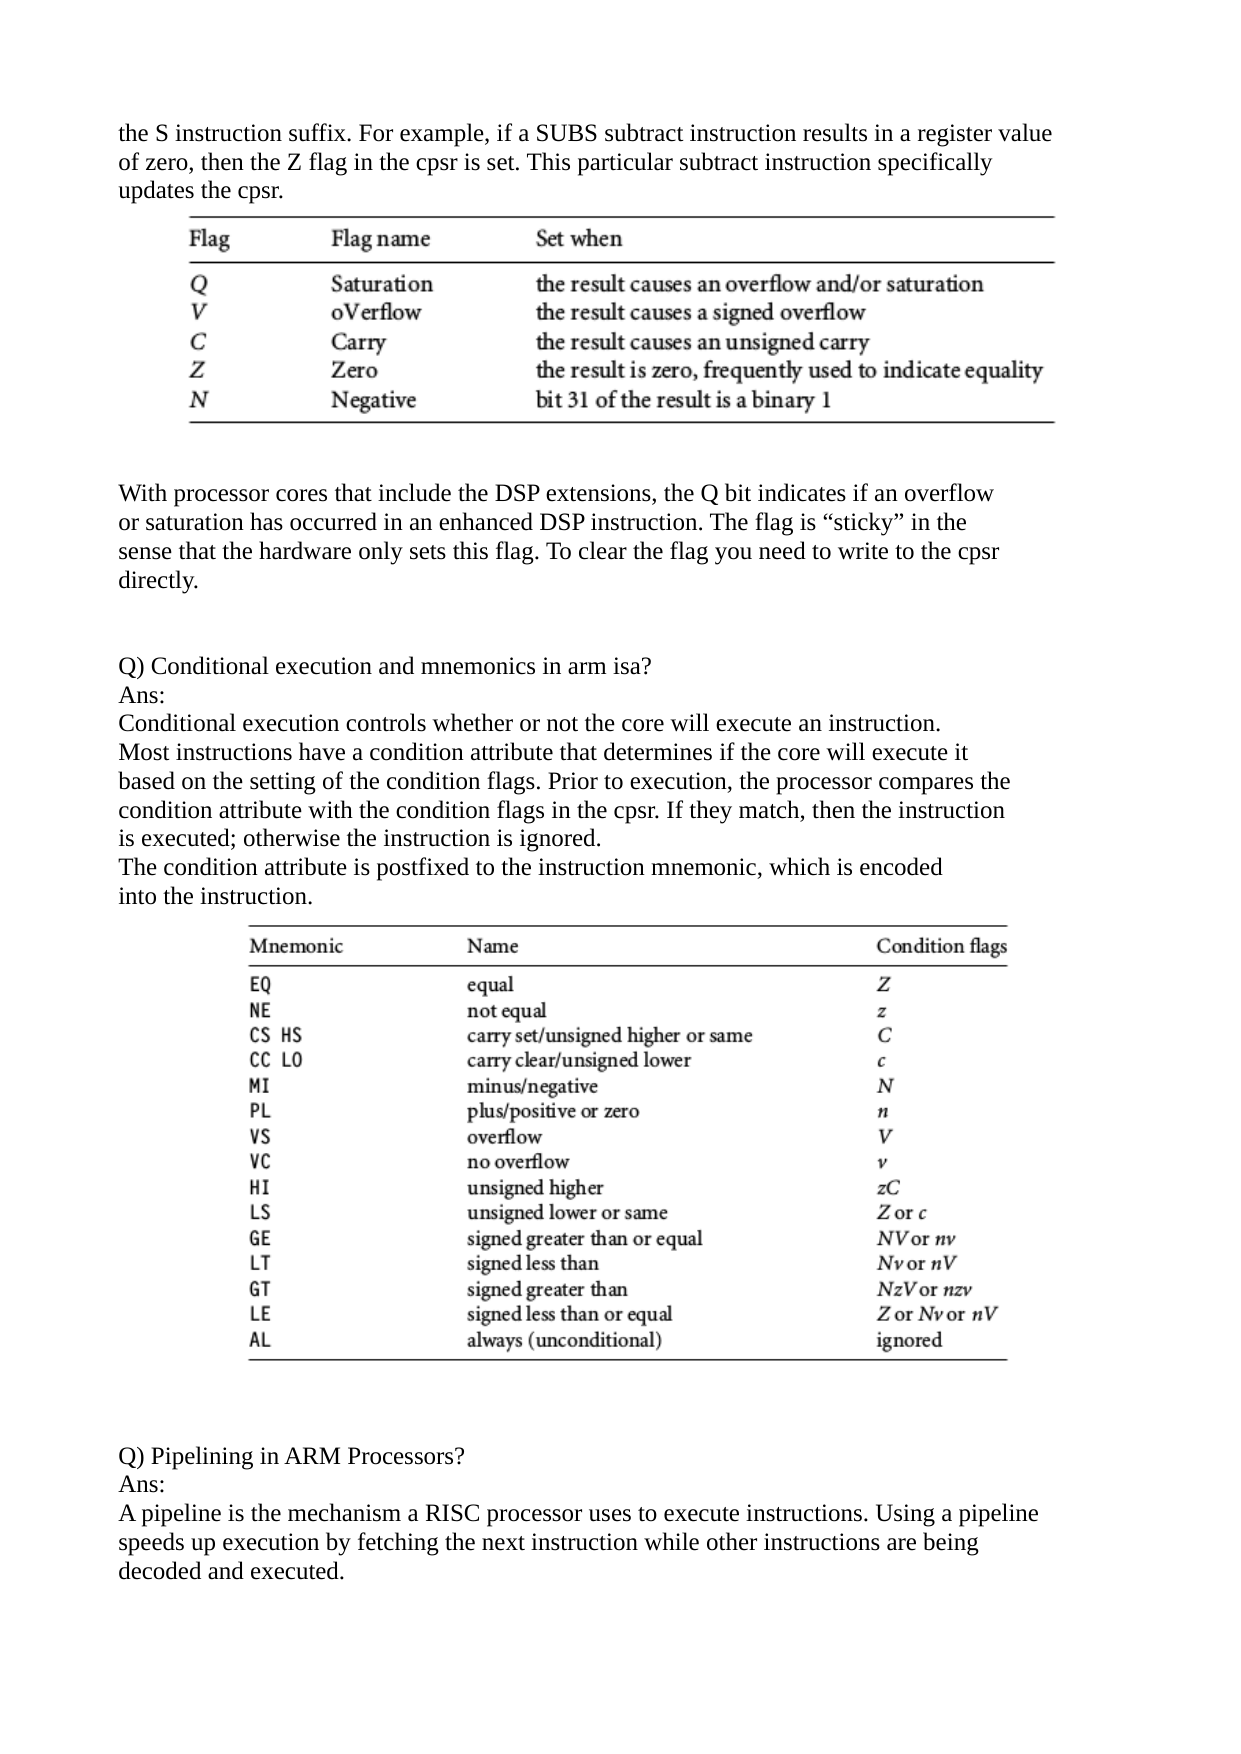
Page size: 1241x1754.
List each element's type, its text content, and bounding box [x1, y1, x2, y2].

text sense that the hardware only sets this flag. To clear the flag you need to write to the cpsr [118, 536, 1122, 565]
text decoded and executed. [118, 1556, 1122, 1584]
text the S instruction suffix. For example, if a SUBS subtract instruction results in a register value [118, 118, 1122, 147]
text directly. [118, 565, 1122, 593]
text Conditional execution controls whether or not the core will execute an instruction. [118, 708, 1122, 737]
text Ans: [118, 1469, 1122, 1498]
text With processor cores that include the DSP extensions, the Q bit indicates if an overflow [118, 478, 1122, 507]
text A pipeline is the mechanism a RISC processor uses to execute instructions. Using a pipeline [118, 1498, 1122, 1527]
text Q) Pipelining in ARM Processors? [118, 1441, 1122, 1469]
text based on the setting of the condition flags. Prior to execution, the processor compares the [118, 766, 1122, 795]
text Most instructions have a condition attribute that determines if the core will execute it [118, 737, 1122, 766]
text condition attribute with the condition flags in the cpsr. If they match, then the instruction [118, 795, 1122, 823]
text The condition attribute is postfixed to the instruction mnemonic, which is encoded [118, 852, 1122, 881]
picture [214, 909, 1026, 1384]
picture [150, 204, 1090, 450]
text is executed; otherwise the instruction is ignored. [118, 823, 1122, 852]
text into the instruction. [118, 881, 1122, 910]
text Q) Conditional execution and mnemonics in arm isa? [118, 651, 1122, 680]
text or saturation has occurred in an enhanced DSP instruction. The flag is “sticky” in the [118, 507, 1122, 536]
text Ans: [118, 680, 1122, 708]
text speeds up execution by fetching the next instruction while other instructions are being [118, 1527, 1122, 1556]
text of zero, then the Z flag in the cpsr is set. This particular subtract instruction specifically [118, 147, 1122, 176]
text updates the cpsr. [118, 176, 1122, 204]
